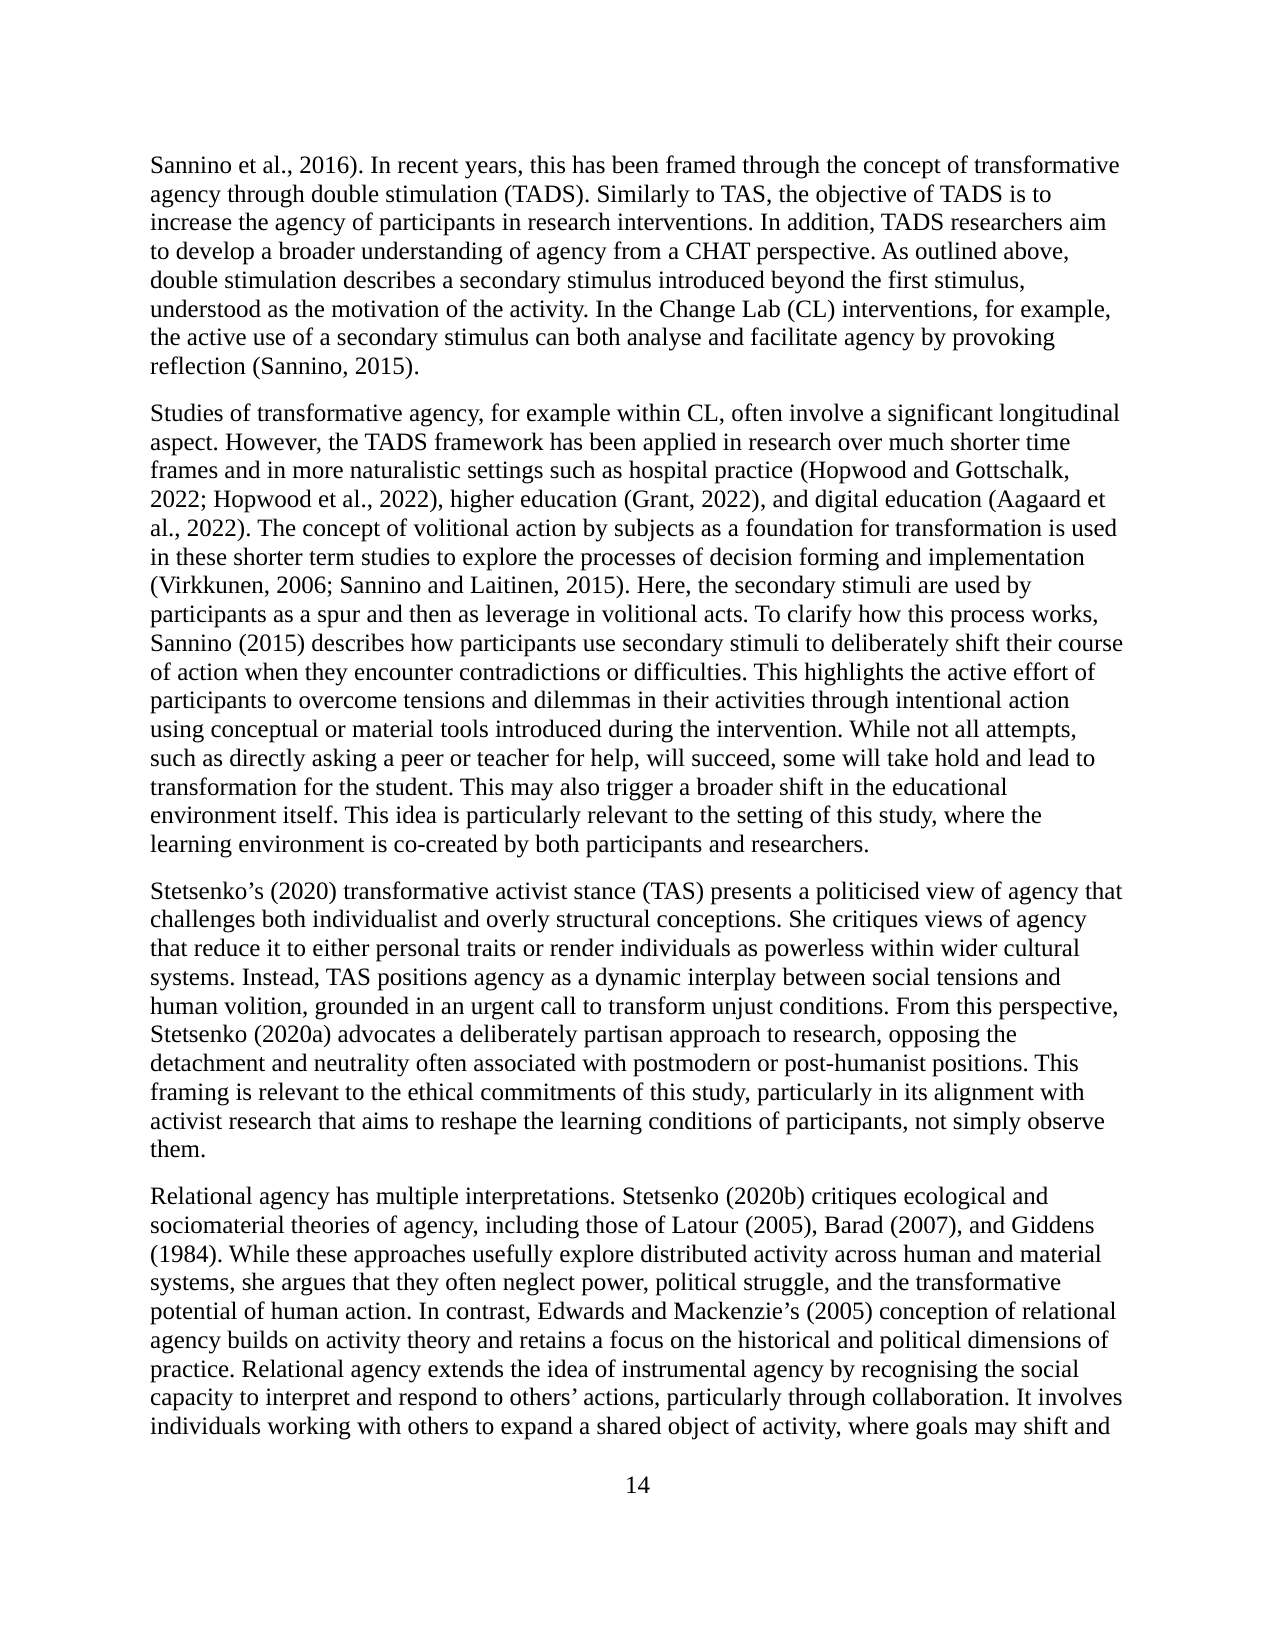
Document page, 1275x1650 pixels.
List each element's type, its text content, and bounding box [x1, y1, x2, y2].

text Studies of transformative agency, for example within CL, often involve a significant longitudinal aspect. However, the TADS framework has been applied in research over much shorter time frames and in more naturalistic settings such as hospital practice (Hopwood and Gottschalk, 2022; Hopwood et al., 2022), higher education (Grant, 2022), and digital education (Aagaard et al., 2022). The concept of volitional action by subjects as a foundation for transformation is used in these shorter term studies to explore the processes of decision forming and implementation (Virkkunen, 2006; Sannino and Laitinen, 2015). Here, the secondary stimuli are used by participants as a spur and then as leverage in volitional acts. To clarify how this process works, Sannino (2015) describes how participants use secondary stimuli to deliberately shift their course of action when they encounter contradictions or difficulties. This highlights the active effort of participants to overcome tensions and dilemmas in their activities through intentional action using conceptual or material tools introduced during the intervention. While not all attempts, such as directly asking a peer or teacher for help, will succeed, some will take hold and lead to transformation for the student. This may also trigger a broader shift in the educational environment itself. This idea is particularly relevant to the setting of this study, where the learning environment is co-created by both participants and researchers. [150, 398, 1125, 858]
text Stetsenko’s (2020) transformative activist stance (TAS) presents a politicised view of agency that challenges both individualist and overly structural conceptions. She critiques views of agency that reduce it to either personal traits or render individuals as powerless within wider cultural systems. Instead, TAS positions agency as a dynamic interplay between social tensions and human volition, grounded in an urgent call to transform unjust conditions. From this perspective, Stetsenko (2020a) advocates a deliberately partisan approach to research, opposing the detachment and neutrality often associated with postmodern or post-humanist positions. This framing is relevant to the ethical commitments of this study, particularly in its alignment with activist research that aims to reshape the learning conditions of participants, not simply observe them. [150, 876, 1125, 1163]
text Sannino et al., 2016). In recent years, this has been framed through the concept of transformative agency through double stimulation (TADS). Similarly to TAS, the objective of TADS is to increase the agency of participants in research interventions. In addition, TADS researchers aim to develop a broader understanding of agency from a CHAT perspective. As outlined above, double stimulation describes a secondary stimulus introduced beyond the first stimulus, understood as the motivation of the activity. In the Change Lab (CL) interventions, for example, the active use of a secondary stimulus can both analyse and facilitate agency by provoking reflection (Sannino, 2015). [150, 150, 1125, 380]
text Relational agency has multiple interpretations. Stetsenko (2020b) critiques ecological and sociomaterial theories of agency, including those of Latour (2005), Barad (2007), and Giddens (1984). While these approaches usefully explore distributed activity across human and material systems, she argues that they often neglect power, political struggle, and the transformative potential of human action. In contrast, Edwards and Mackenzie’s (2005) conception of relational agency builds on activity theory and retains a focus on the historical and political dimensions of practice. Relational agency extends the idea of instrumental agency by recognising the social capacity to interpret and respond to others’ actions, particularly through collaboration. It involves individuals working with others to expand a shared object of activity, where goals may shift and [150, 1181, 1125, 1440]
